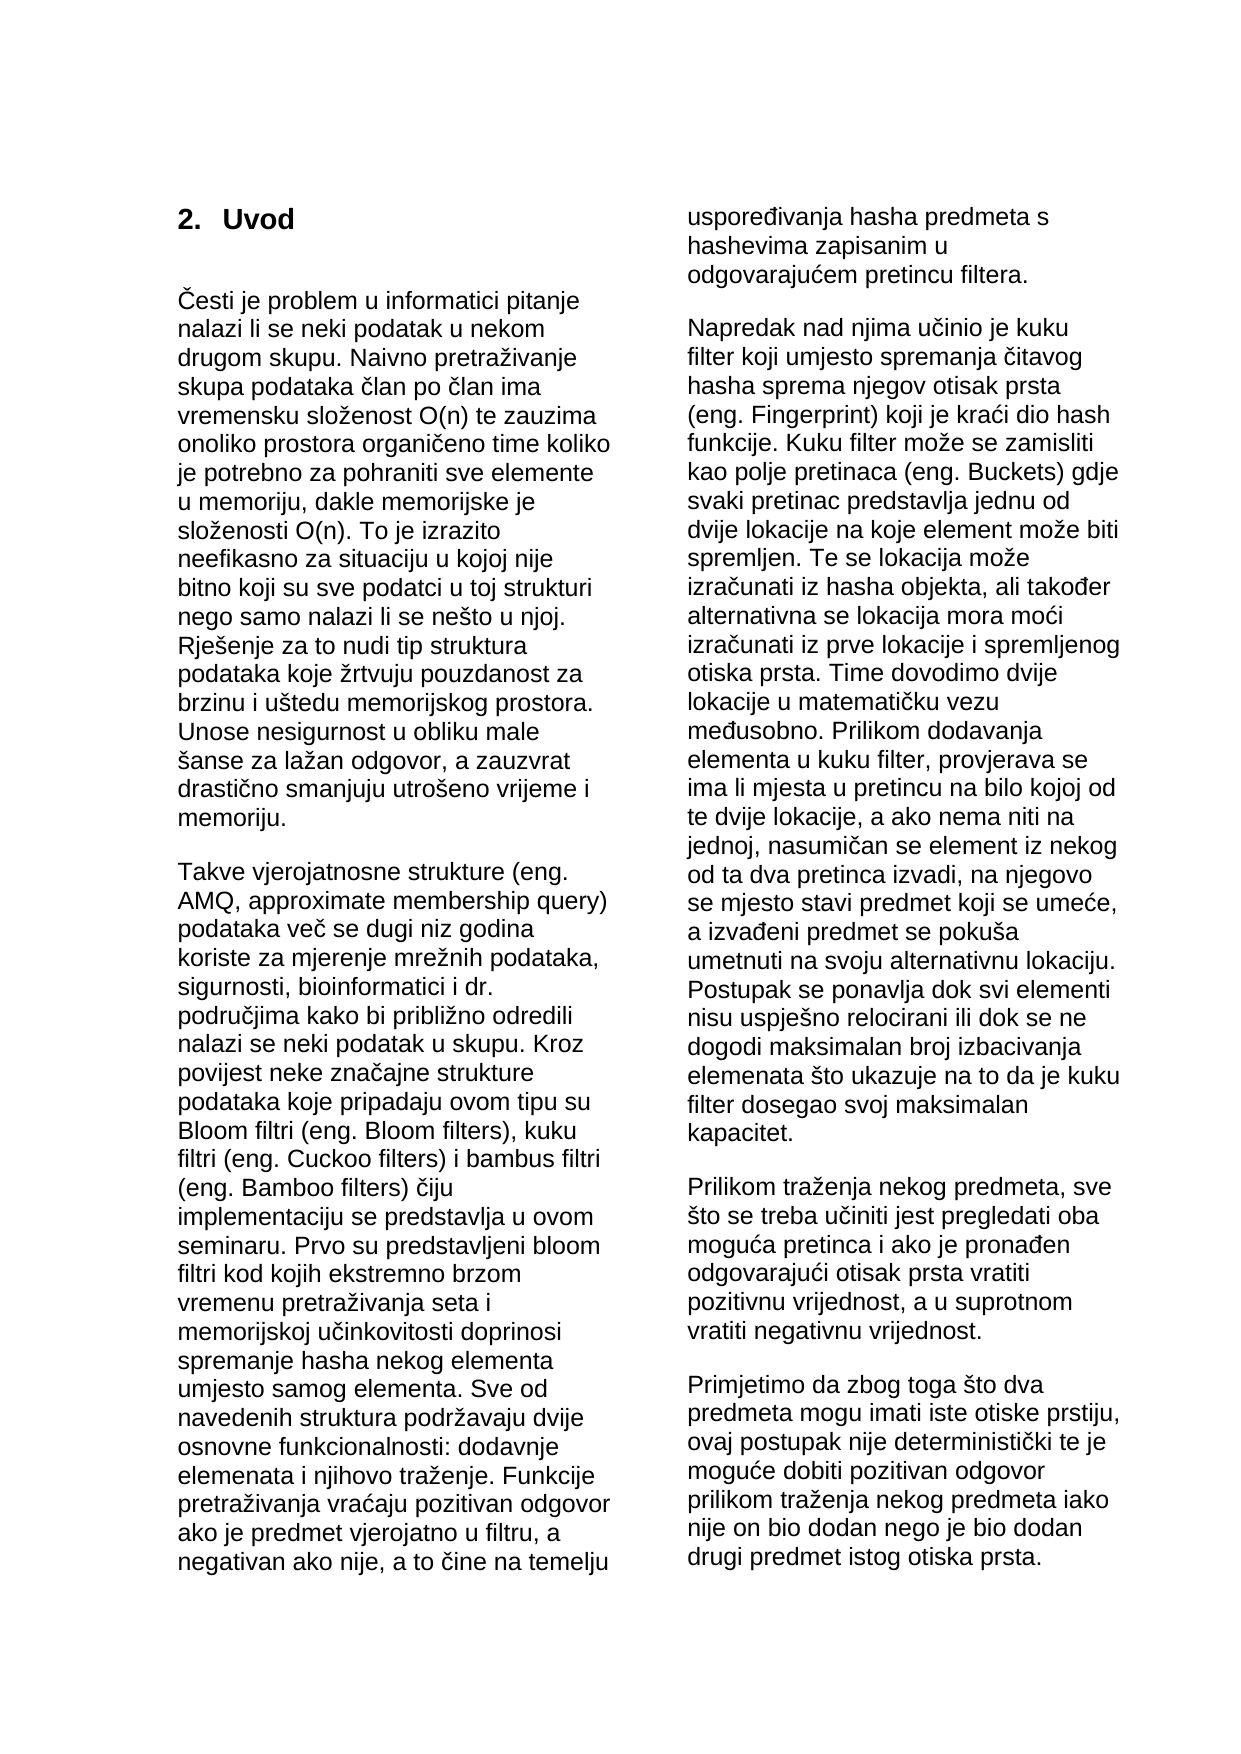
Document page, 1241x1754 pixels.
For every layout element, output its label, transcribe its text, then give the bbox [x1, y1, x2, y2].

text Prilikom traženja nekog predmeta, sve što se treba učiniti jest pregledati oba moguća pretinca i ako je pronađen odgovarajući otisak prsta vratiti pozitivnu vrijednost, a u suprotnom vratiti negativnu vrijednost. [687, 1172, 1122, 1345]
text uspoređivanja hasha predmeta s hashevima zapisanim u odgovarajućem pretincu filtera. [687, 202, 1122, 288]
subtitle Uvod [177, 202, 612, 236]
text Napredak nad njima učinio je kuku filter koji umjesto spremanja čitavog hasha sprema njegov otisak prsta (eng. Fingerprint) koji je kraći dio hash funkcije. Kuku filter može se zamisliti kao polje pretinaca (eng. Buckets) gdje svaki pretinac predstavlja jednu od dvije lokacije na koje element može biti spremljen. Te se lokacija može izračunati iz hasha objekta, ali također alternativna se lokacija mora moći izračunati iz prve lokacije i spremljenog otiska prsta. Time dovodimo dvije lokacije u matematičku vezu međusobno. Prilikom dodavanja elementa u kuku filter, provjerava se ima li mjesta u pretincu na bilo kojoj od te dvije lokacije, a ako nema niti na jednoj, nasumičan se element iz nekog od ta dva pretinca izvadi, na njegovo se mjesto stavi predmet koji se umeće, a izvađeni predmet se pokuša umetnuti na svoju alternativnu lokaciju. Postupak se ponavlja dok svi elementi nisu uspješno relocirani ili dok se ne dogodi maksimalan broj izbacivanja elemenata što ukazuje na to da je kuku filter dosegao svoj maksimalan kapacitet. [687, 313, 1122, 1147]
text Takve vjerojatnosne strukture (eng. AMQ, approximate membership query) podataka več se dugi niz godina koriste za mjerenje mrežnih podataka, sigurnosti, bioinformatici i dr. područjima kako bi približno odredili nalazi se neki podatak u skupu. Kroz povijest neke značajne strukture podataka koje pripadaju ovom tipu su Bloom filtri (eng. Bloom filters), kuku filtri (eng. Cuckoo filters) i bambus filtri (eng. Bamboo filters) čiju implementaciju se predstavlja u ovom seminaru. Prvo su predstavljeni bloom filtri kod kojih ekstremno brzom vremenu pretraživanja seta i memorijskoj učinkovitosti doprinosi spremanje hasha nekog elementa umjesto samog elementa. Sve od navedenih struktura podržavaju dvije osnovne funkcionalnosti: dodavnje elemenata i njihovo traženje. Funkcije pretraživanja vraćaju pozitivan odgovor ako je predmet vjerojatno u filtru, a negativan ako nije, a to čine na temelju [177, 857, 612, 1576]
text Česti je problem u informatici pitanje nalazi li se neki podatak u nekom drugom skupu. Naivno pretraživanje skupa podataka član po član ima vremensku složenost O(n) te zauzima onoliko prostora organičeno time koliko je potrebno za pohraniti sve elemente u memoriju, dakle memorijske je složenosti O(n). To je izrazito neefikasno za situaciju u kojoj nije bitno koji su sve podatci u toj strukturi nego samo nalazi li se nešto u njoj. Rješenje za to nudi tip struktura podataka koje žrtvuju pouzdanost za brzinu i uštedu memorijskog prostora. Unose nesigurnost u obliku male šanse za lažan odgovor, a zauzvrat drastično smanjuju utrošeno vrijeme i memoriju. [177, 286, 612, 832]
text Primjetimo da zbog toga što dva predmeta mogu imati iste otiske prstiju, ovaj postupak nije deterministički te je moguće dobiti pozitivan odgovor prilikom traženja nekog predmeta iako nije on bio dodan nego je bio dodan drugi predmet istog otiska prsta. [687, 1370, 1122, 1571]
